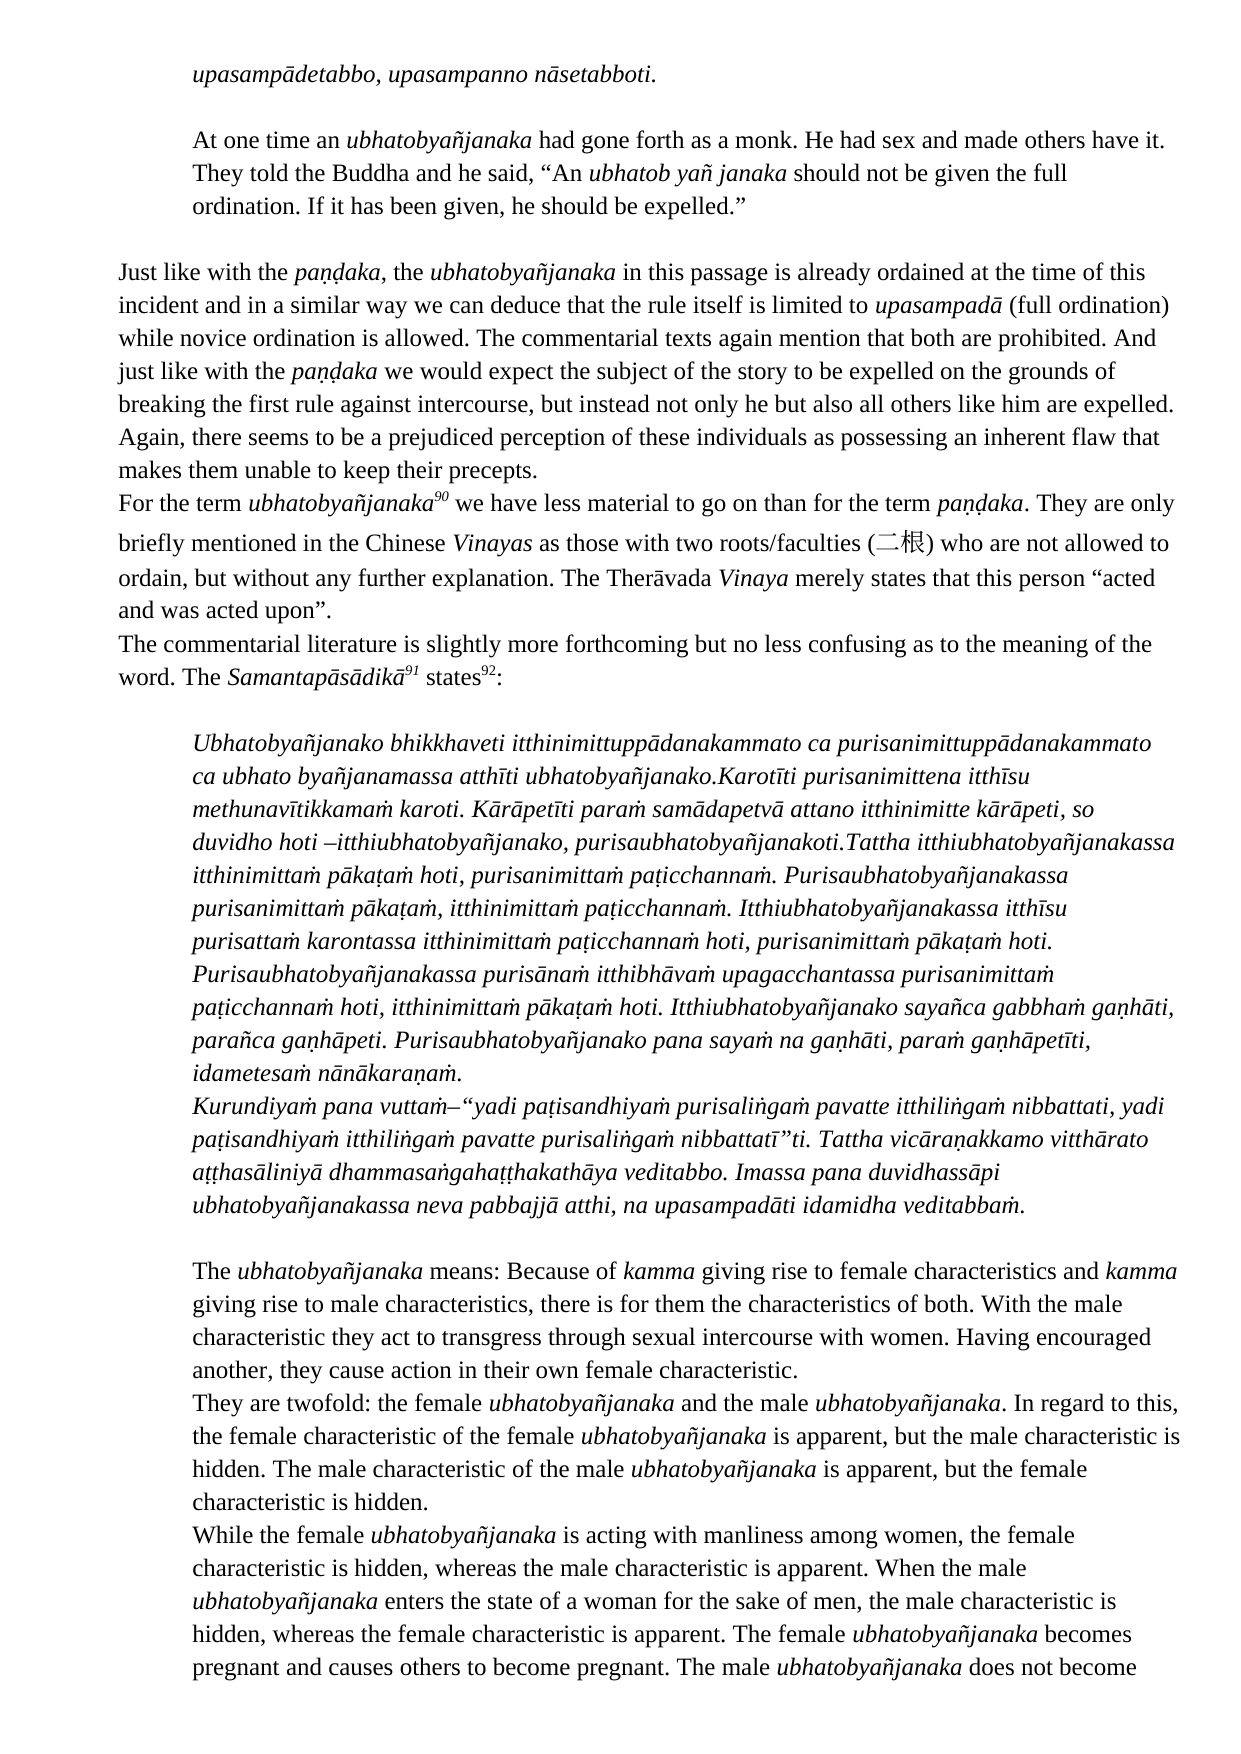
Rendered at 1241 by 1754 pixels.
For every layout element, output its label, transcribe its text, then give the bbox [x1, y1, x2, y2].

text upasampādetabbo, upasampanno nāsetabboti. [192, 59, 1181, 88]
text They are twofold: the female ubhatobyañjanaka and the male ubhatobyañjanaka. In regard to this, the female characteristic of the female ubhatobyañjanaka is apparent, but the male characteristic is hidden. The male characteristic of the male ubhatobyañjanaka is apparent, but the female characteristic is hidden. [192, 1388, 1181, 1516]
text The ubhatobyañjanaka means: Because of kamma giving rise to female characteristics and kamma giving rise to male characteristics, there is for them the characteristics of both. With the male characteristic they act to transgress through sexual intercourse with women. Having encouraged another, they cause action in their own female characteristic. [192, 1256, 1181, 1384]
text At one time an ubhatobyañjanaka had gone forth as a monk. He had sex and made others have it. They told the Buddha and he said, “An ubhatob yañ janaka should not be given the full ordination. If it has been given, he should be expelled.” [192, 125, 1181, 220]
text While the female ubhatobyañjanaka is acting with manliness among women, the female characteristic is hidden, whereas the male characteristic is apparent. When the male ubhatobyañjanaka enters the state of a woman for the sake of men, the male characteristic is hidden, whereas the female characteristic is apparent. The female ubhatobyañjanaka becomes pregnant and causes others to become pregnant. The male ubhatobyañjanaka does not become [192, 1520, 1181, 1681]
text The commentarial literature is slightly more forthcoming but no less confusing as to the meaning of the word. The Samantapāsādikā states: [118, 629, 1181, 690]
text Just like with the paṇḍaka, the ubhatobyañjanaka in this passage is already ordained at the time of this incident and in a similar way we can deduce that the rule itself is limited to upasampadā (full ordination) while novice ordination is allowed. The commentarial texts again mention that both are prohibited. And just like with the paṇḍaka we would expect the subject of the story to be expelled on the grounds of breaking the first rule against intercourse, but instead not only he but also all others like him are expelled. Again, there seems to be a prejudiced perception of these individuals as possessing an inherent flaw that makes them unable to keep their precepts. [118, 257, 1181, 484]
text Ubhatobyañjanako bhikkhaveti itthinimittuppādanakammato ca purisanimittuppādanakammato ca ubhato byañjanamassa atthīti ubhatobyañjanako.Karotīti purisanimittena itthīsu methunavītikkamaṁ karoti. Kārāpetīti paraṁ samādapetvā attano itthinimitte kārāpeti, so duvidho hoti –itthiubhatobyañjanako, purisaubhatobyañjanakoti.Tattha itthiubhatobyañjanakassa itthinimittaṁ pākaṭaṁ hoti, purisanimittaṁ paṭicchannaṁ. Purisaubhatobyañjanakassa purisanimittaṁ pākaṭaṁ, itthinimittaṁ paṭicchannaṁ. Itthiubhatobyañjanakassa itthīsu purisattaṁ karontassa itthinimittaṁ paṭicchannaṁ hoti, purisanimittaṁ pākaṭaṁ hoti. Purisaubhatobyañjanakassa purisānaṁ itthibhāvaṁ upagacchantassa purisanimittaṁ paṭicchannaṁ hoti, itthinimittaṁ pākaṭaṁ hoti. Itthiubhatobyañjanako sayañca gabbhaṁ gaṇhāti, parañca gaṇhāpeti. Purisaubhatobyañjanako pana sayaṁ na gaṇhāti, paraṁ gaṇhāpetīti, idametesaṁ nānākaraṇaṁ. [192, 728, 1181, 1087]
text For the term ubhatobyañjanaka we have less material to go on than for the term paṇḍaka. They are only briefly mentioned in the Chinese Vinayas as those with two roots/faculties (二根) who are not allowed to ordain, but without any further explanation. The Therāvada Vinaya merely states that this person “acted and was acted upon”. [118, 488, 1181, 624]
text Kurundiyaṁ pana vuttaṁ–“yadi paṭisandhiyaṁ purisaliṅgaṁ pavatte itthiliṅgaṁ nibbattati, yadi paṭisandhiyaṁ itthiliṅgaṁ pavatte purisaliṅgaṁ nibbattatī”ti. Tattha vicāraṇakkamo vitthārato aṭṭhasāliniyā dhammasaṅgahaṭṭhakathāya veditabbo. Imassa pana duvidhassāpi ubhatobyañjanakassa neva pabbajjā atthi, na upasampadāti idamidha veditabbaṁ. [192, 1091, 1181, 1219]
